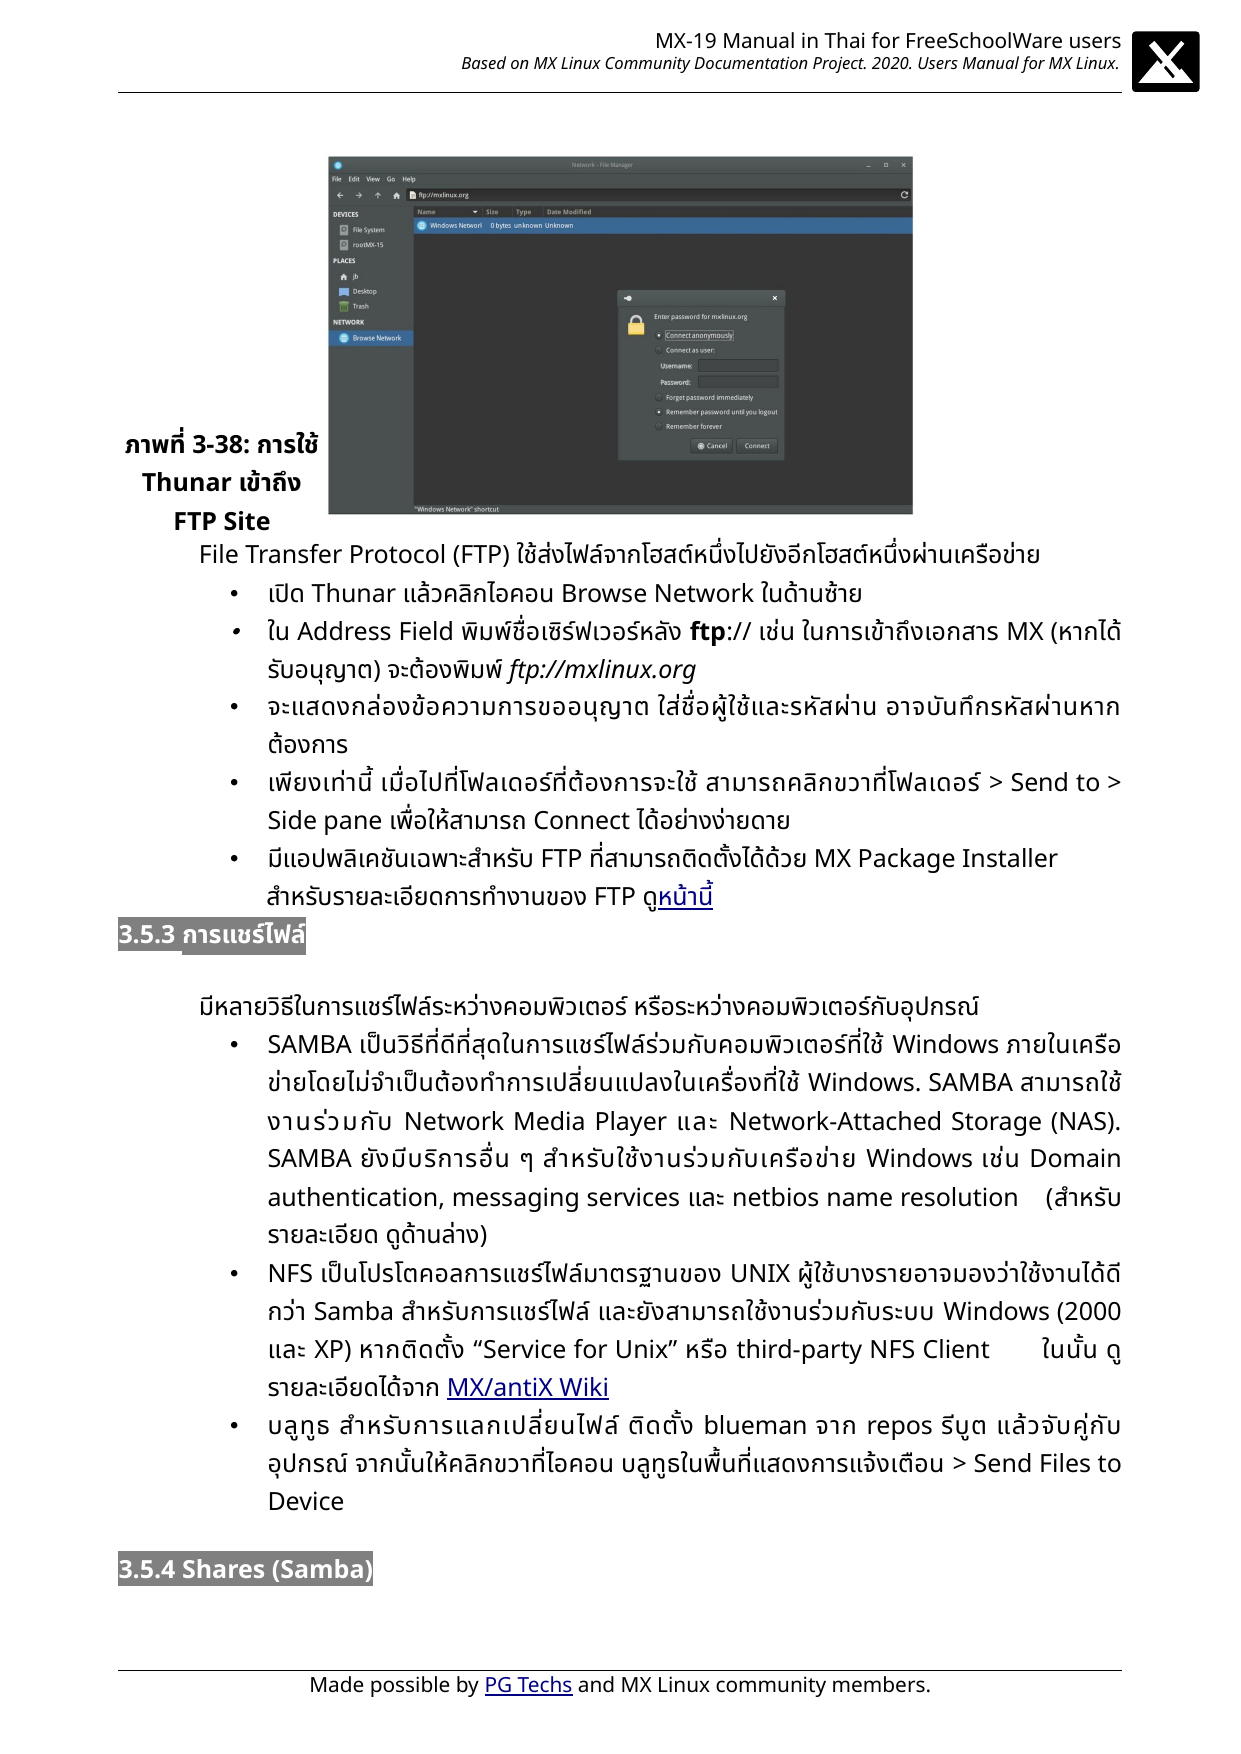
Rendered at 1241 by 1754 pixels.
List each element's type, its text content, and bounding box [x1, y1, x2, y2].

picture [325, 154, 916, 518]
list ใน Address Field พิมพ์ชื่อเซิร์ฟเวอร์หลัง ftp:// เช่น ในการเข้าถึงเอกสาร MX (หากได้รับอนุญาต) จะต้องพิมพ์ ftp://mxlinux.org [230, 613, 1122, 689]
text File Transfer Protocol (FTP) ใช้ส่งไฟล์จากโฮสต์หนึ่งไปยังอีกโฮสต์หนึ่งผ่านเครือข่าย [118, 537, 1122, 575]
list SAMBA เป็นวิธีที่ดีที่สุดในการแชร์ไฟล์ร่วมกับคอมพิวเตอร์ที่ใช้ Windows ภายในเครือข่ายโดยไม่จำเป็นต้องทำการเปลี่ยนแปลงในเครื่องที่ใช้ Windows. SAMBA สามารถใช้งานร่วมกับ Network Media Player และ Network-Attached Storage (NAS). SAMBA ยังมีบริการอื่น ๆ สำหรับใช้งานร่วมกับเครือข่าย Windows เช่น Domain authentication, messaging services และ netbios name resolution (สำหรับรายละเอียด ดูด้านล่าง) [230, 1027, 1122, 1255]
list บลูทูธ สำหรับการแลกเปลี่ยนไฟล์ ติดตั้ง blueman จาก repos รีบูต แล้วจับคู่กับอุปกรณ์ จากนั้นให้คลิกขวาที่ไอคอน บลูทูธในพื้นที่แสดงการแจ้งเตือน > Send Files to Device [230, 1407, 1122, 1517]
text 3.5.3 การแชร์ไฟล์ [118, 917, 1122, 955]
text มีหลายวิธีในการแชร์ไฟล์ระหว่างคอมพิวเตอร์ หรือระหว่างคอมพิวเตอร์กับอุปกรณ์ [118, 989, 1122, 1027]
text ภาพที่ 3-38: การใช้ Thunar เข้าถึง FTP Site [118, 427, 1122, 537]
list เพียงเท่านี้ เมื่อไปที่โฟลเดอร์ที่ต้องการจะใช้ สามารถคลิกขวาที่โฟลเดอร์ > Send to > Side pane เพื่อให้สามารถ Connect ได้อย่างง่ายดาย [230, 765, 1122, 841]
list จะแสดงกล่องข้อความการขออนุญาต ใส่ชื่อผู้ใช้และรหัสผ่าน อาจบันทึกรหัสผ่านหากต้องการ [230, 689, 1122, 765]
list มีแอปพลิเคชันเฉพาะสำหรับ FTP ที่สามารถติดตั้งได้ด้วย MX Package Installer [230, 841, 1122, 879]
text 3.5.4 Shares (Samba) [118, 1551, 1122, 1586]
list NFS เป็นโปรโตคอลการแชร์ไฟล์มาตรฐานของ UNIX ผู้ใช้บางรายอาจมองว่าใช้งานได้ดีกว่า Samba สำหรับการแชร์ไฟล์ และยังสามารถใช้งานร่วมกับระบบ Windows (2000 และ XP) หากติดตั้ง “Service for Unix” หรือ third-party NFS Client ในนั้น ดูรายละเอียดได้จาก MX/antiX Wiki [230, 1255, 1122, 1407]
text สำหรับรายละเอียดการทำงานของ FTP ดูหน้านี้ [118, 879, 1122, 917]
list เปิด Thunar แล้วคลิกไอคอน Browse Network ในด้านซ้าย [230, 575, 1122, 613]
